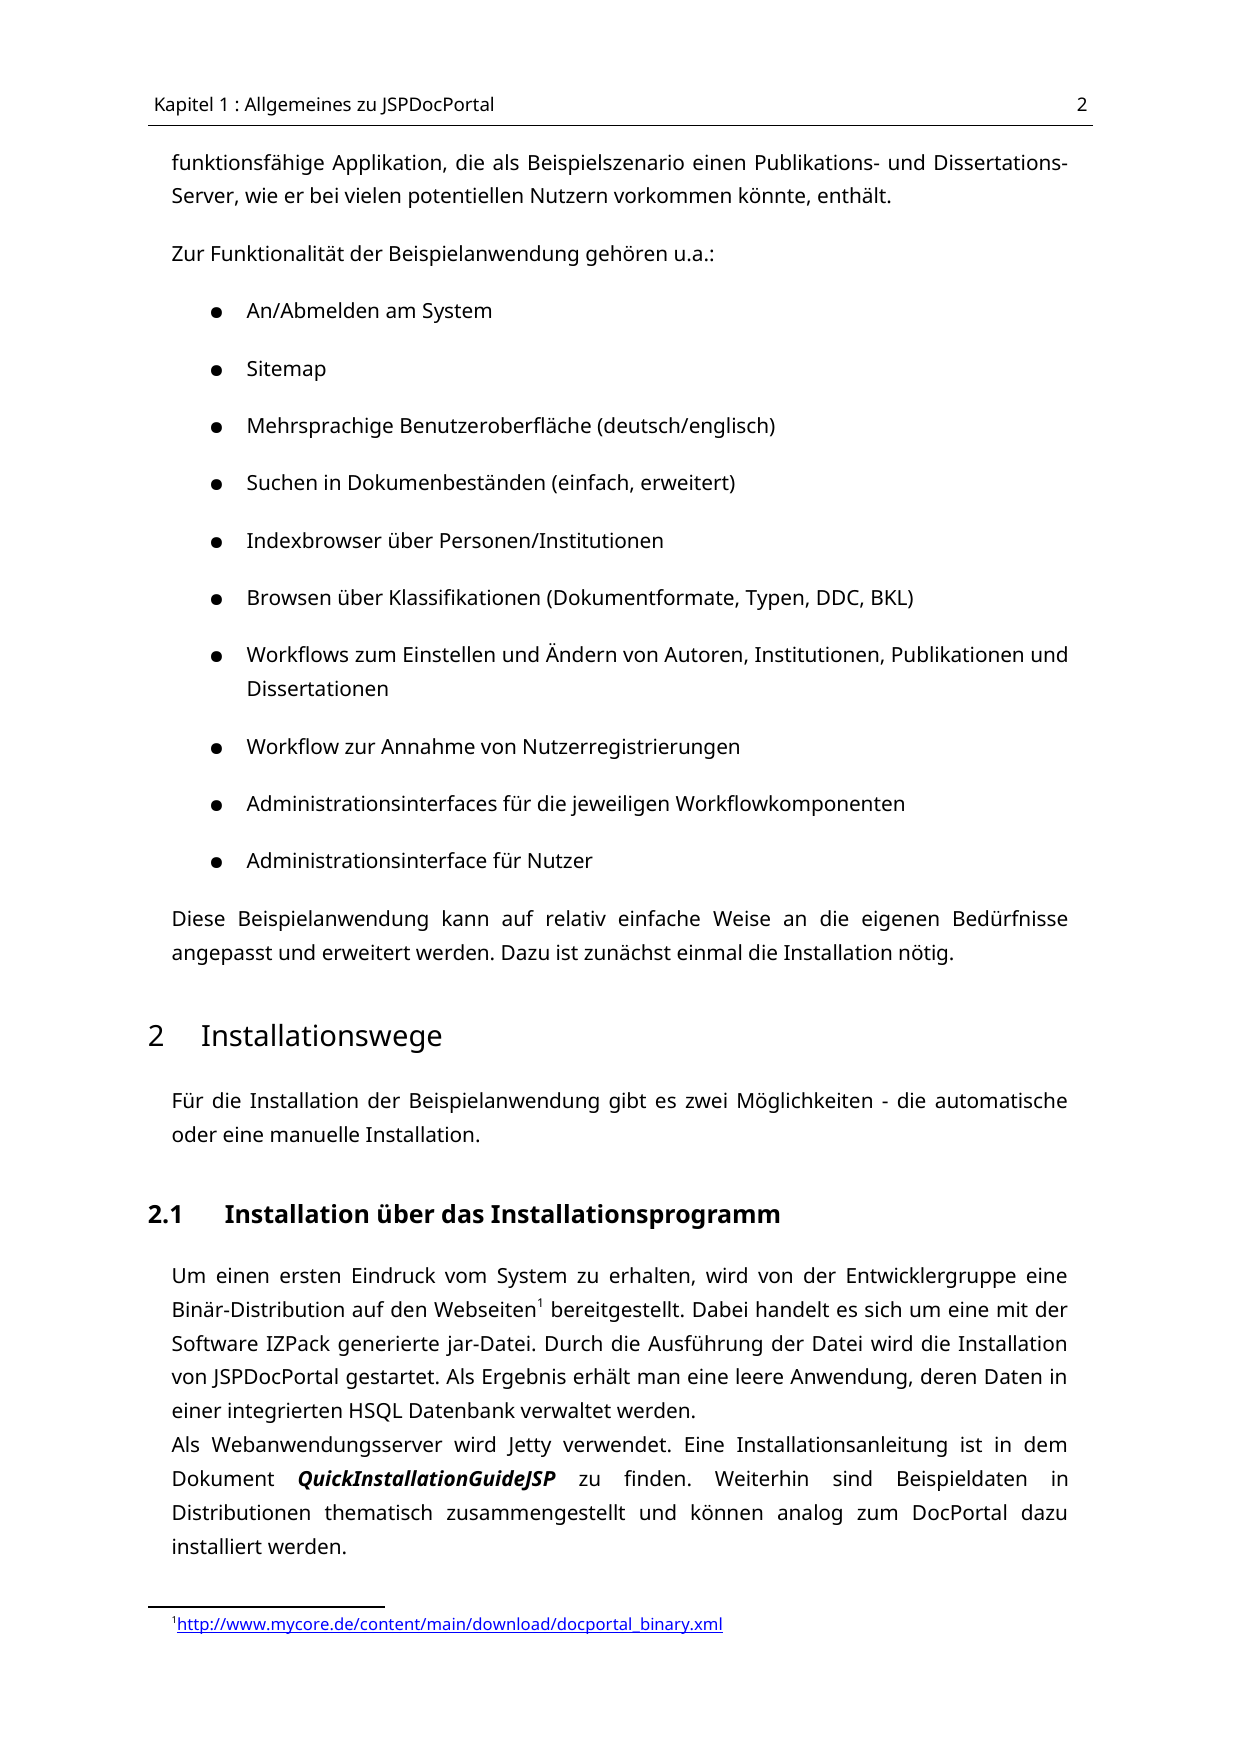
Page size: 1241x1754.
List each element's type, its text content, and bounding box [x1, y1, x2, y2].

list Sitemap [209, 354, 1069, 382]
list Indexbrowser über Personen/Institutionen [209, 526, 1069, 554]
subtitle Installationswege [148, 1015, 1092, 1055]
list An/Abmelden am System [209, 296, 1069, 324]
subtitle Installation über das Installationsprogramm [148, 1197, 1092, 1231]
text funktionsfähige Applikation, die als Beispielszenario einen Publikations- und Dissertations-Server, wie er bei vielen potentiellen Nutzern vorkommen könnte, enthält. [171, 148, 1069, 210]
list Administrationsinterfaces für die jeweiligen Workflowkomponenten [209, 789, 1069, 817]
text http://www.mycore.de/content/main/download/docportal_binary.xml [171, 1613, 1069, 1636]
list Administrationsinterface für Nutzer [209, 847, 1069, 875]
text Für die Installation der Beispielanwendung gibt es zwei Möglichkeiten - die automatische oder eine manuelle Installation. [171, 1087, 1069, 1149]
list Mehrsprachige Benutzeroberfläche (deutsch/englisch) [209, 411, 1069, 439]
list Workflow zur Annahme von Nutzerregistrierungen [209, 732, 1069, 760]
text Zur Funktionalität der Beispielanwendung gehören u.a.: [171, 239, 1069, 267]
list Browsen über Klassifikationen (Dokumentformate, Typen, DDC, BKL) [209, 583, 1069, 611]
list Workflows zum Einstellen und Ändern von Autoren, Institutionen, Publikationen und Dissertationen [209, 641, 1069, 703]
text Um einen ersten Eindruck vom System zu erhalten, wird von der Entwicklergruppe eine Binär-Distribution auf den Webseiten bereitgestellt. Dabei handelt es sich um eine mit der Software IZPack generierte jar-Datei. Durch die Ausführung der Datei wird die Installation von JSPDocPortal gestartet. Als Ergebnis erhält man eine leere Anwendung, deren Daten in einer integrierten HSQL Datenbank verwaltet werden. Als Webanwendungsserver wird Jetty verwendet. Eine Installationsanleitung ist in dem Dokument QuickInstallationGuideJSP zu finden. Weiterhin sind Beispieldaten in Distributionen thematisch zusammengestellt und können analog zum DocPortal dazu installiert werden. [171, 1261, 1069, 1560]
text Diese Beispielanwendung kann auf relativ einfache Weise an die eigenen Bedürfnisse angepasst und erweitert werden. Dazu ist zunächst einmal die Installation nötig. [171, 904, 1069, 966]
list Suchen in Dokumenbeständen (einfach, erweitert) [209, 468, 1069, 497]
